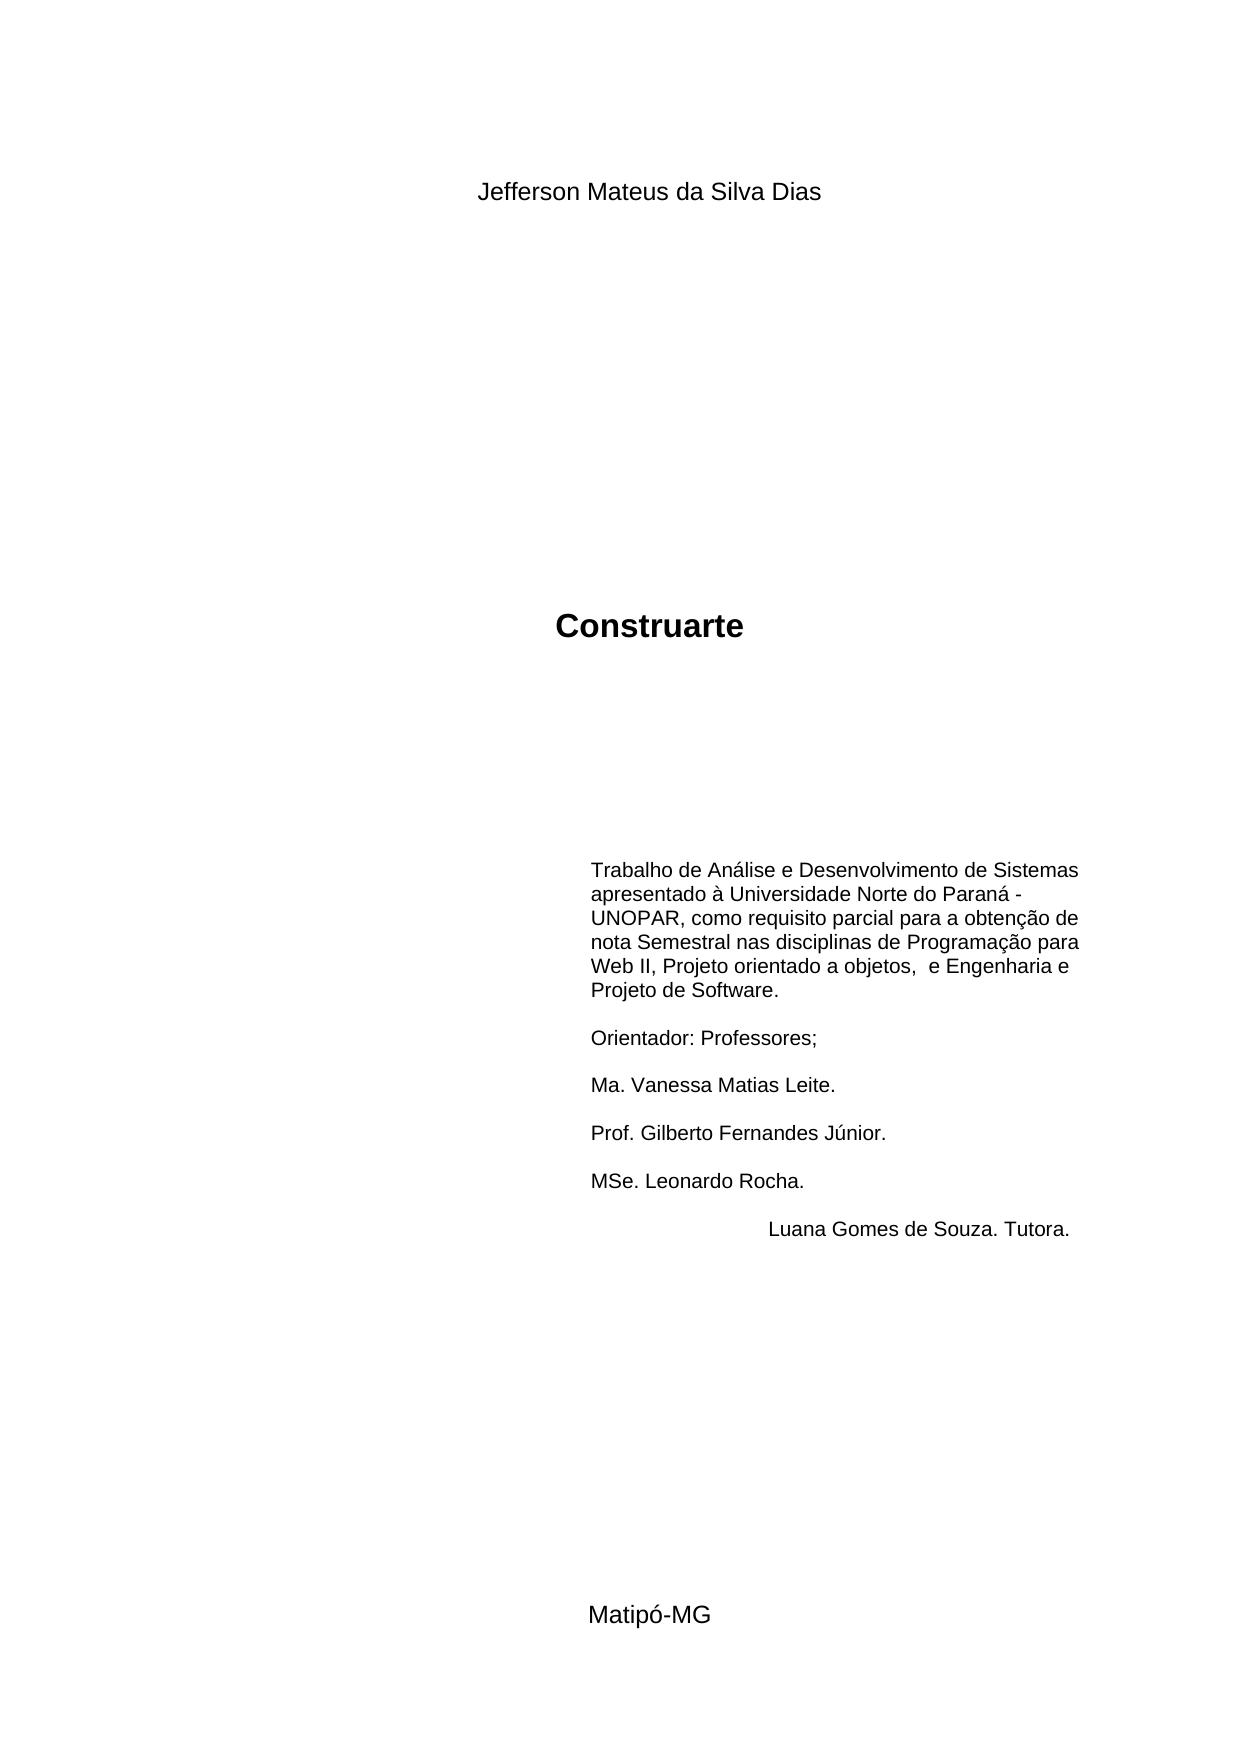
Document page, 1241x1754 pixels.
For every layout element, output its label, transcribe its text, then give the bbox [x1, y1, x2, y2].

text Orientador: Professores; [591, 1025, 1122, 1049]
text Prof. Gilberto Fernandes Júnior. [591, 1121, 1122, 1145]
text Construarte [177, 606, 1122, 644]
text MSe. Leonardo Rocha. [591, 1169, 1122, 1193]
text Trabalho de Análise e Desenvolvimento de Sistemas apresentado à Universidade Norte do Paraná - UNOPAR, como requisito parcial para a obtenção de nota Semestral nas disciplinas de Programação para Web II, Projeto orientado a objetos, e Engenharia e Projeto de Software. [591, 858, 1122, 1001]
text Matipó-MG [177, 1600, 1122, 1629]
text Luana Gomes de Souza. Tutora. [591, 1217, 1122, 1241]
text Ma. Vanessa Matias Leite. [591, 1073, 1122, 1097]
text Jefferson Mateus da Silva Dias [177, 177, 1122, 206]
